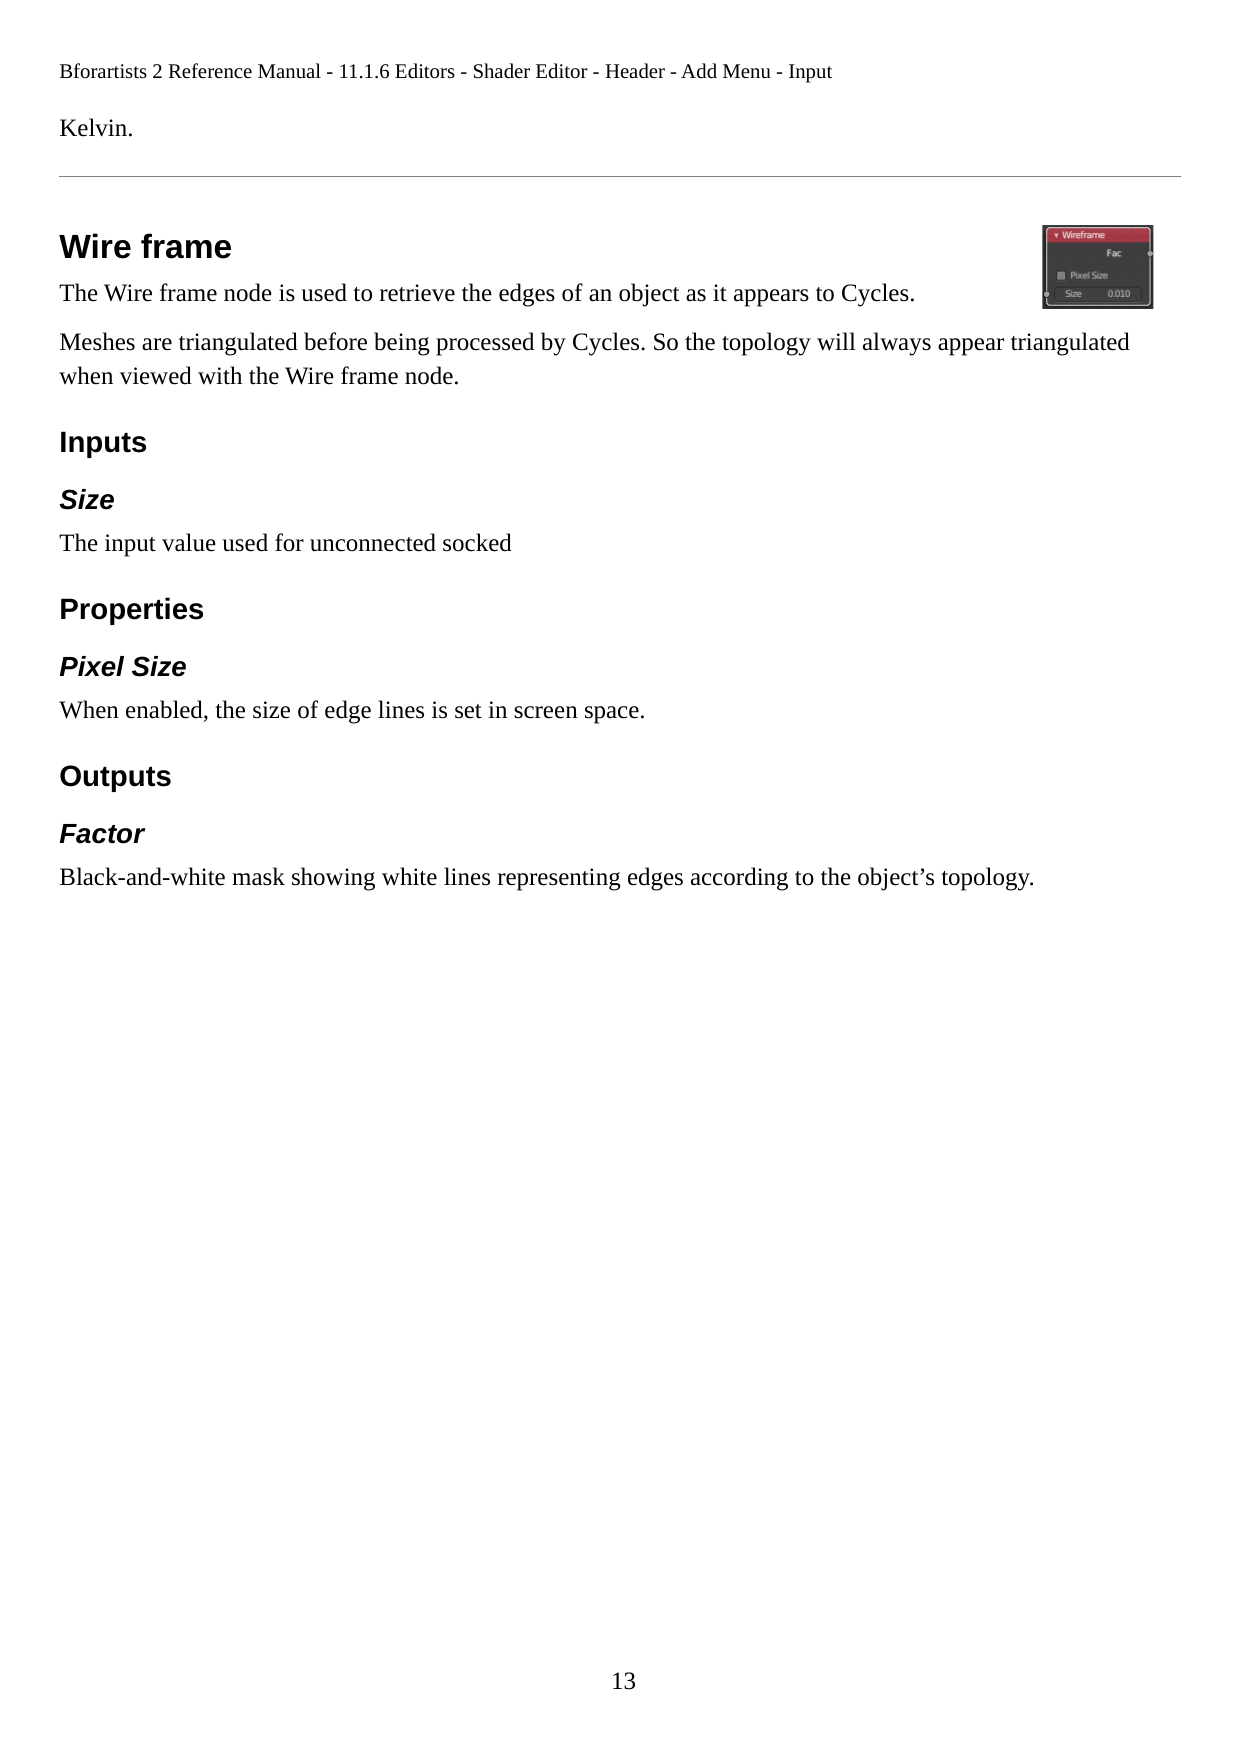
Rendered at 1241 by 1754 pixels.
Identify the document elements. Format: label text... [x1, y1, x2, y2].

subtitle [1154, 227, 1181, 265]
subtitle Properties [59, 592, 1181, 626]
text When enabled, the size of edge lines is set in screen space. [59, 695, 1181, 724]
text Kelvin. [59, 113, 1181, 141]
text The Wire frame node is used to retrieve the edges of an object as it appears to Cycles. [59, 278, 1042, 307]
picture [1042, 225, 1154, 309]
subtitle Wire frame [59, 227, 1042, 265]
subtitle Outputs [59, 758, 1181, 792]
subtitle Size [59, 484, 1181, 516]
text The input value used for unconnected socked [59, 528, 1181, 557]
subtitle Pixel Size [59, 651, 1181, 682]
text Black-and-white mask showing white lines representing edges according to the object’s topology. [59, 862, 1181, 890]
text Meshes are triangulated before being processed by Cycles. So the topology will always appear triangulated when viewed with the Wire frame node. [59, 327, 1181, 390]
subtitle Inputs [59, 425, 1181, 459]
subtitle Factor [59, 817, 1181, 849]
